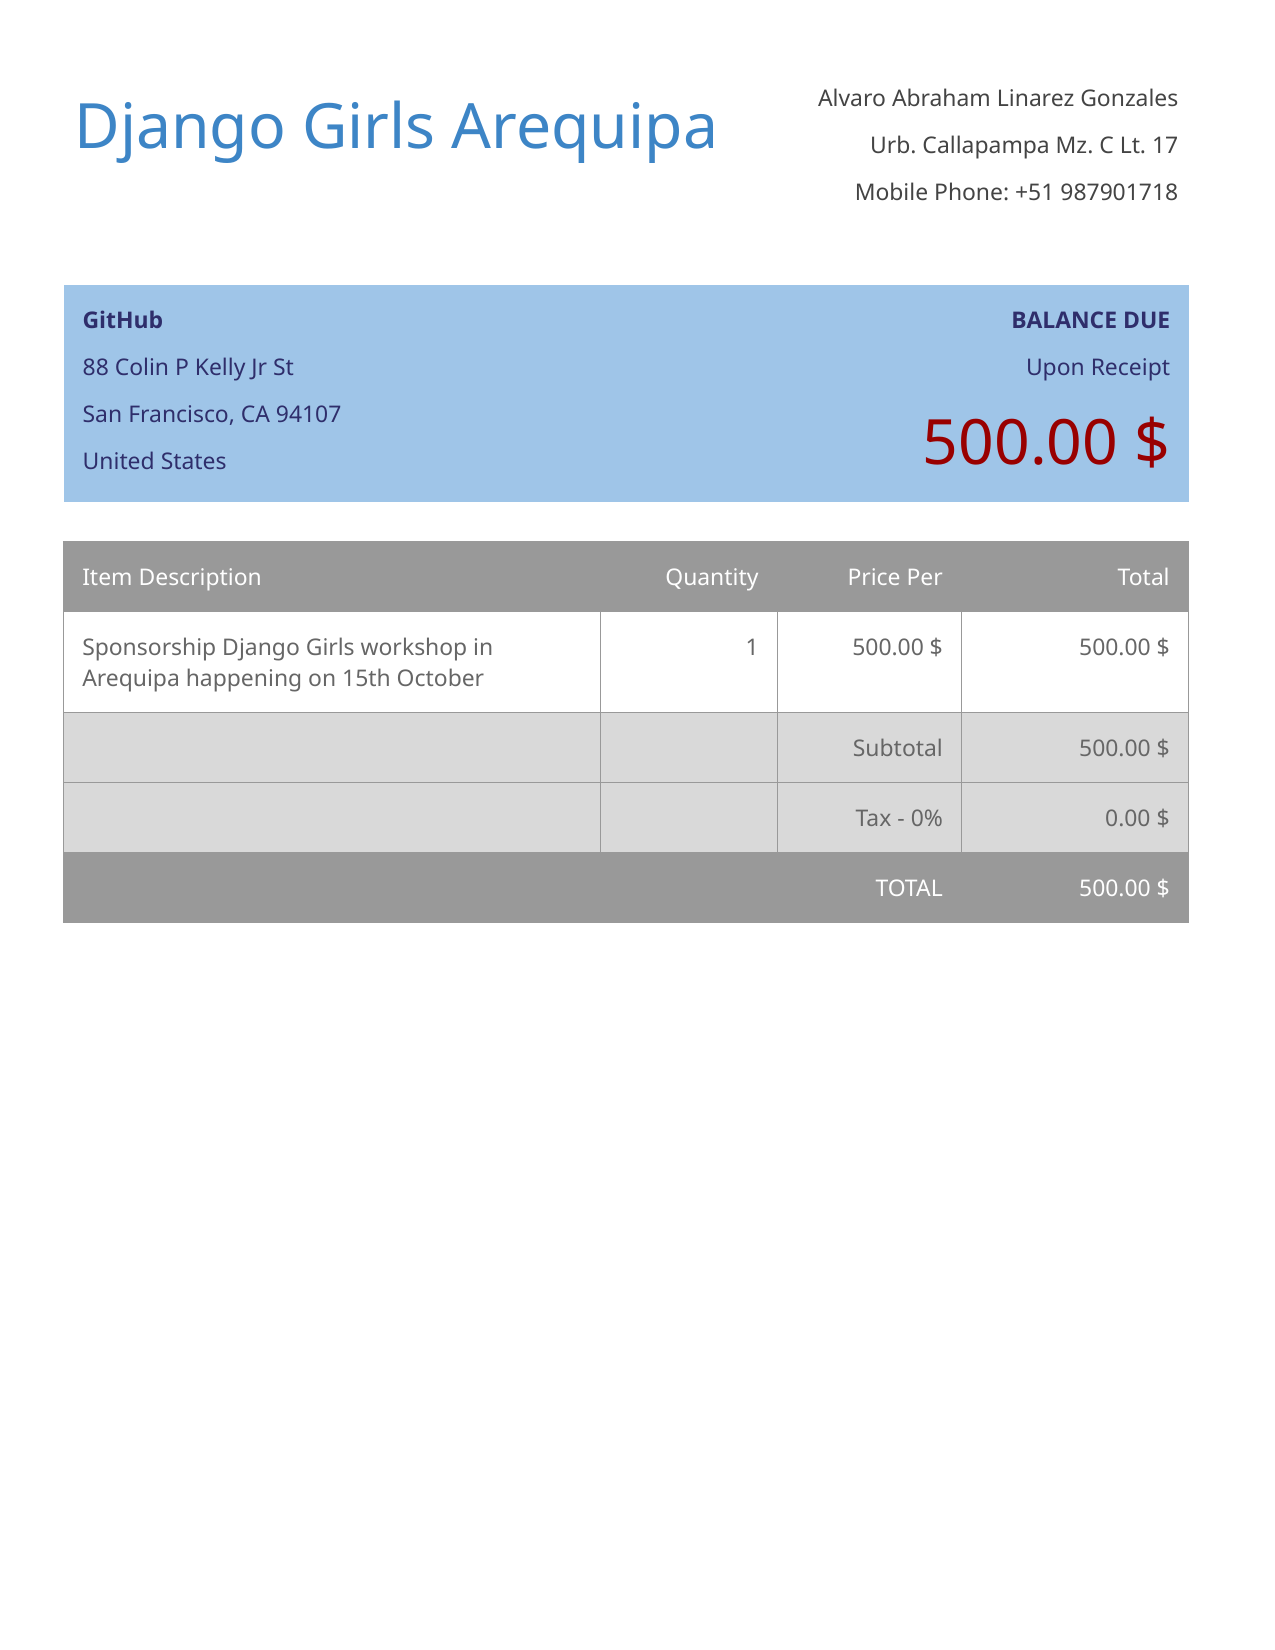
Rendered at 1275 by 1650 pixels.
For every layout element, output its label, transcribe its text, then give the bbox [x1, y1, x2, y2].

table_header BALANCE DUE Upon Receipt 500.00 $ [686, 285, 1189, 502]
table_header Price Per [778, 542, 961, 611]
table_cell 1 [601, 612, 777, 712]
table_cell [601, 853, 777, 921]
table_header Quantity [601, 542, 777, 611]
table_cell Sponsorship Django Girls workshop in Arequipa happening on 15th October [64, 612, 600, 712]
table_cell 500.00 $ [778, 612, 961, 712]
table_cell [601, 783, 777, 852]
table_cell [64, 713, 600, 782]
table_cell [601, 713, 777, 782]
table_cell Subtotal [778, 713, 961, 782]
table_cell 0.00 $ [962, 783, 1188, 852]
table_cell 500.00 $ [962, 853, 1188, 921]
table_header Total [962, 542, 1188, 611]
table_cell Tax - 0% [778, 783, 961, 852]
table_cell TOTAL [778, 853, 961, 921]
table_cell 500.00 $ [962, 713, 1188, 782]
table_cell [64, 853, 600, 921]
table_header Alvaro Abraham Linarez Gonzales Urb. Callapampa Mz. C Lt. 17 Mobile Phone: +51 987901718 [751, 71, 1189, 259]
table_header Item Description [64, 542, 600, 611]
table_cell [64, 783, 600, 852]
table_header Django Girls Arequipa [64, 71, 751, 259]
table_cell 500.00 $ [962, 612, 1188, 712]
table_header GitHub 88 Colin P Kelly Jr St San Francisco, CA 94107 United States [64, 285, 686, 502]
